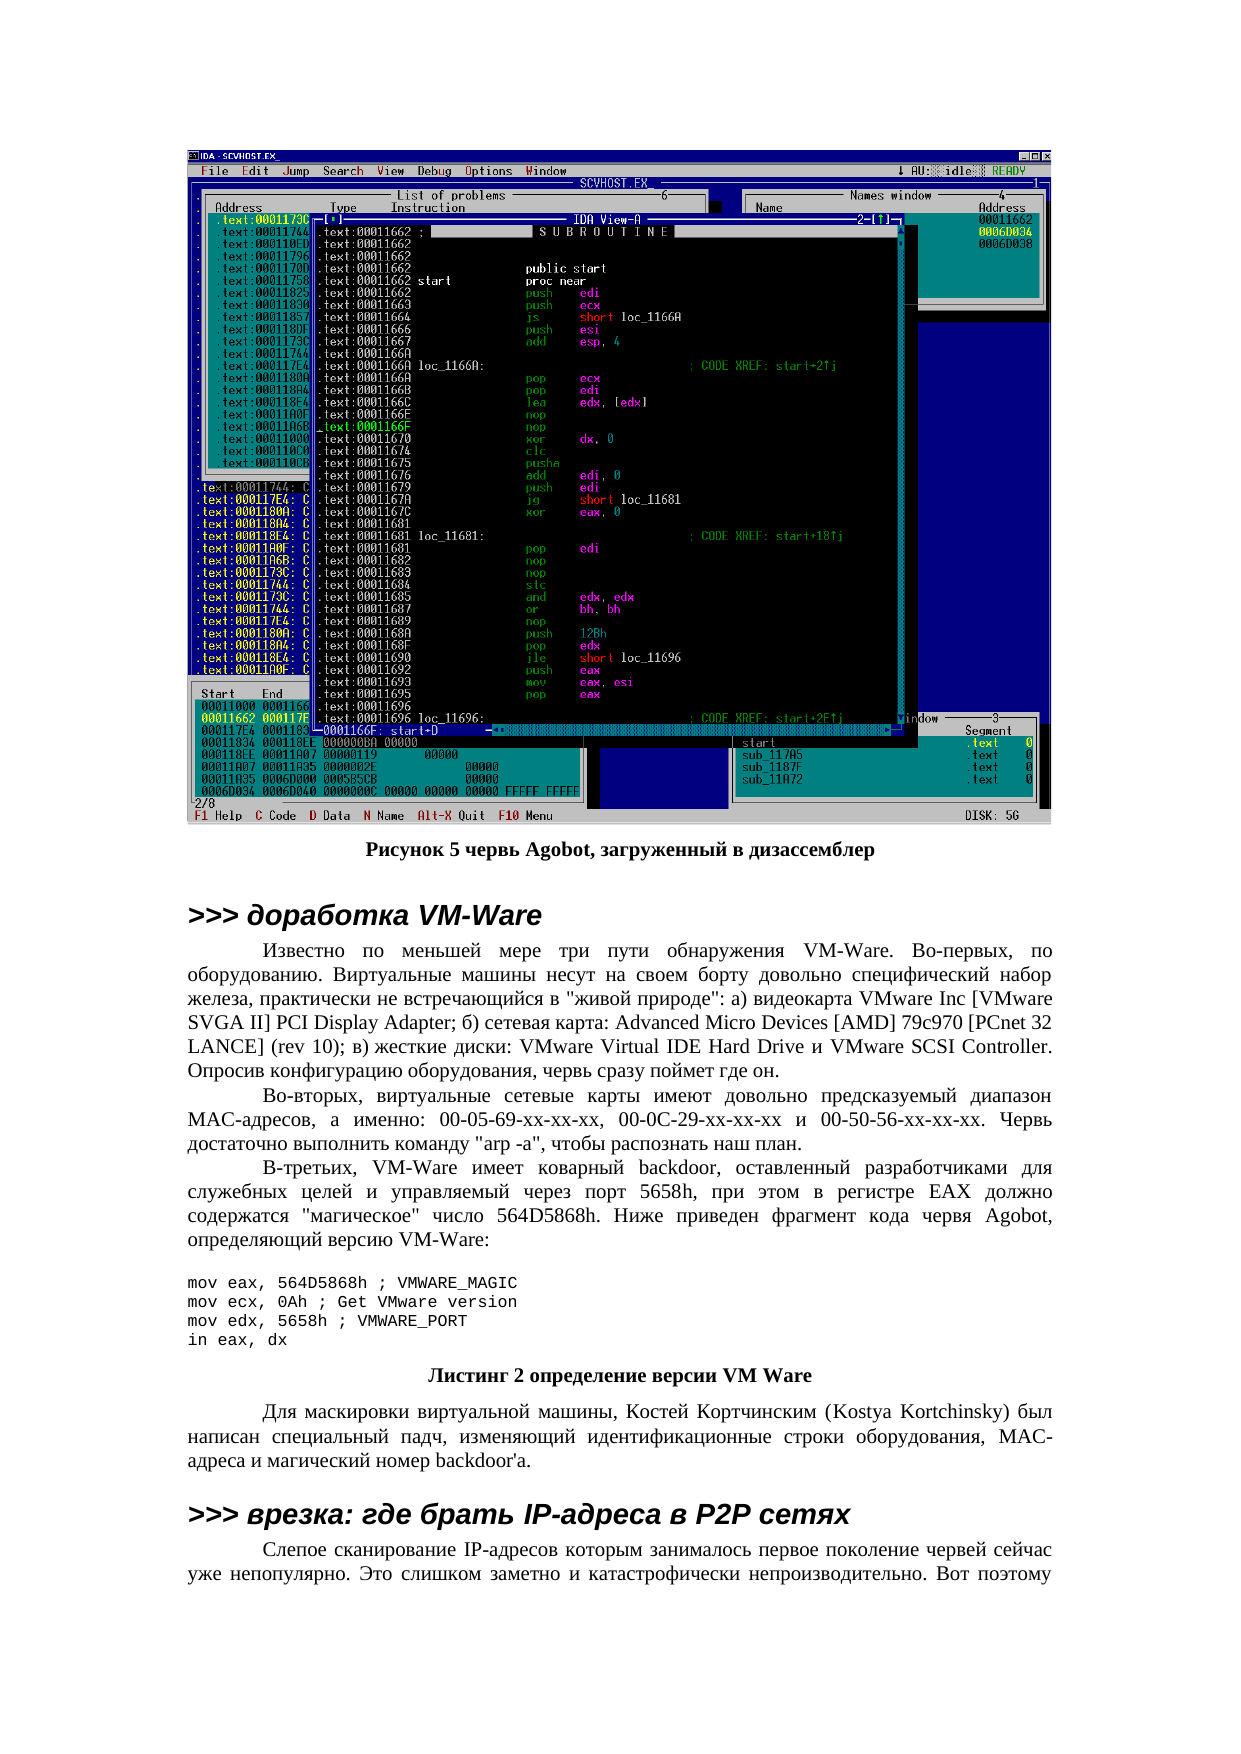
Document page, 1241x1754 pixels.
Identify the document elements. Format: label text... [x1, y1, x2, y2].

text Листинг 2 определение версии VM Ware [187, 1363, 1053, 1387]
text mov eax, 564D5868h ; VMWARE_MAGIC [187, 1275, 1053, 1294]
text Слепое сканирование IP-адресов которым занималось первое поколение червей сейчас уже непопулярно. Это слишком заметно и катастрофически непроизводительно. Вот поэтому [187, 1536, 1053, 1584]
text mov edx, 5658h ; VMWARE_PORT [187, 1313, 1053, 1332]
picture [187, 150, 1052, 825]
subtitle >>> доработка VM-Ware [187, 898, 1053, 932]
text Во-вторых, виртуальные сетевые карты имеют довольно предсказуемый диапазон MAC-адресов, а именно: 00-05-69-xx-xx-xx, 00-0C-29-xx-xx-xx и 00-50-56-xx-xx-xx. Червь достаточно выполнить команду "arp -a", чтобы распознать наш план. [187, 1082, 1053, 1155]
subtitle >>> врезка: где брать IP-адреса в P2P сетях [187, 1497, 1053, 1530]
text mov ecx, 0Ah ; Get VMware version [187, 1294, 1053, 1313]
text Известно по меньшей мере три пути обнаружения VM-Ware. Во-первых, по оборудованию. Виртуальные машины несут на своем борту довольно специфический набор железа, практически не встречающийся в "живой природе": а) видеокарта VMware Inc [VMware SVGA II] PCI Display Adapter; б) сетевая карта: Advanced Micro Devices [AMD] 79c970 [PCnet 32 LANCE] (rev 10); в) жесткие диски: VMware Virtual IDE Hard Drive и VMware SCSI Controller. Опросив конфигурацию оборудования, червь сразу поймет где он. [187, 938, 1053, 1082]
text В-третьих, VM-Ware имеет коварный backdoor, оставленный разработчиками для служебных целей и управляемый через порт 5658h, при этом в регистре EAX должно содержатся "магическое" число 564D5868h. Ниже приведен фрагмент кода червя Agobot, определяющий версию VM-Ware: [187, 1155, 1053, 1251]
text Для маскировки виртуальной машины, Костей Кортчинским (Kostya Kortchinsky) был написан специальный падч, изменяющий идентификационные строки оборудования, MAC-адреса и магический номер backdoor'а. [187, 1399, 1053, 1472]
text Рисунок 5 червь Agobot, загруженный в дизассемблер [187, 837, 1053, 861]
text in eax, dx [187, 1332, 1053, 1350]
